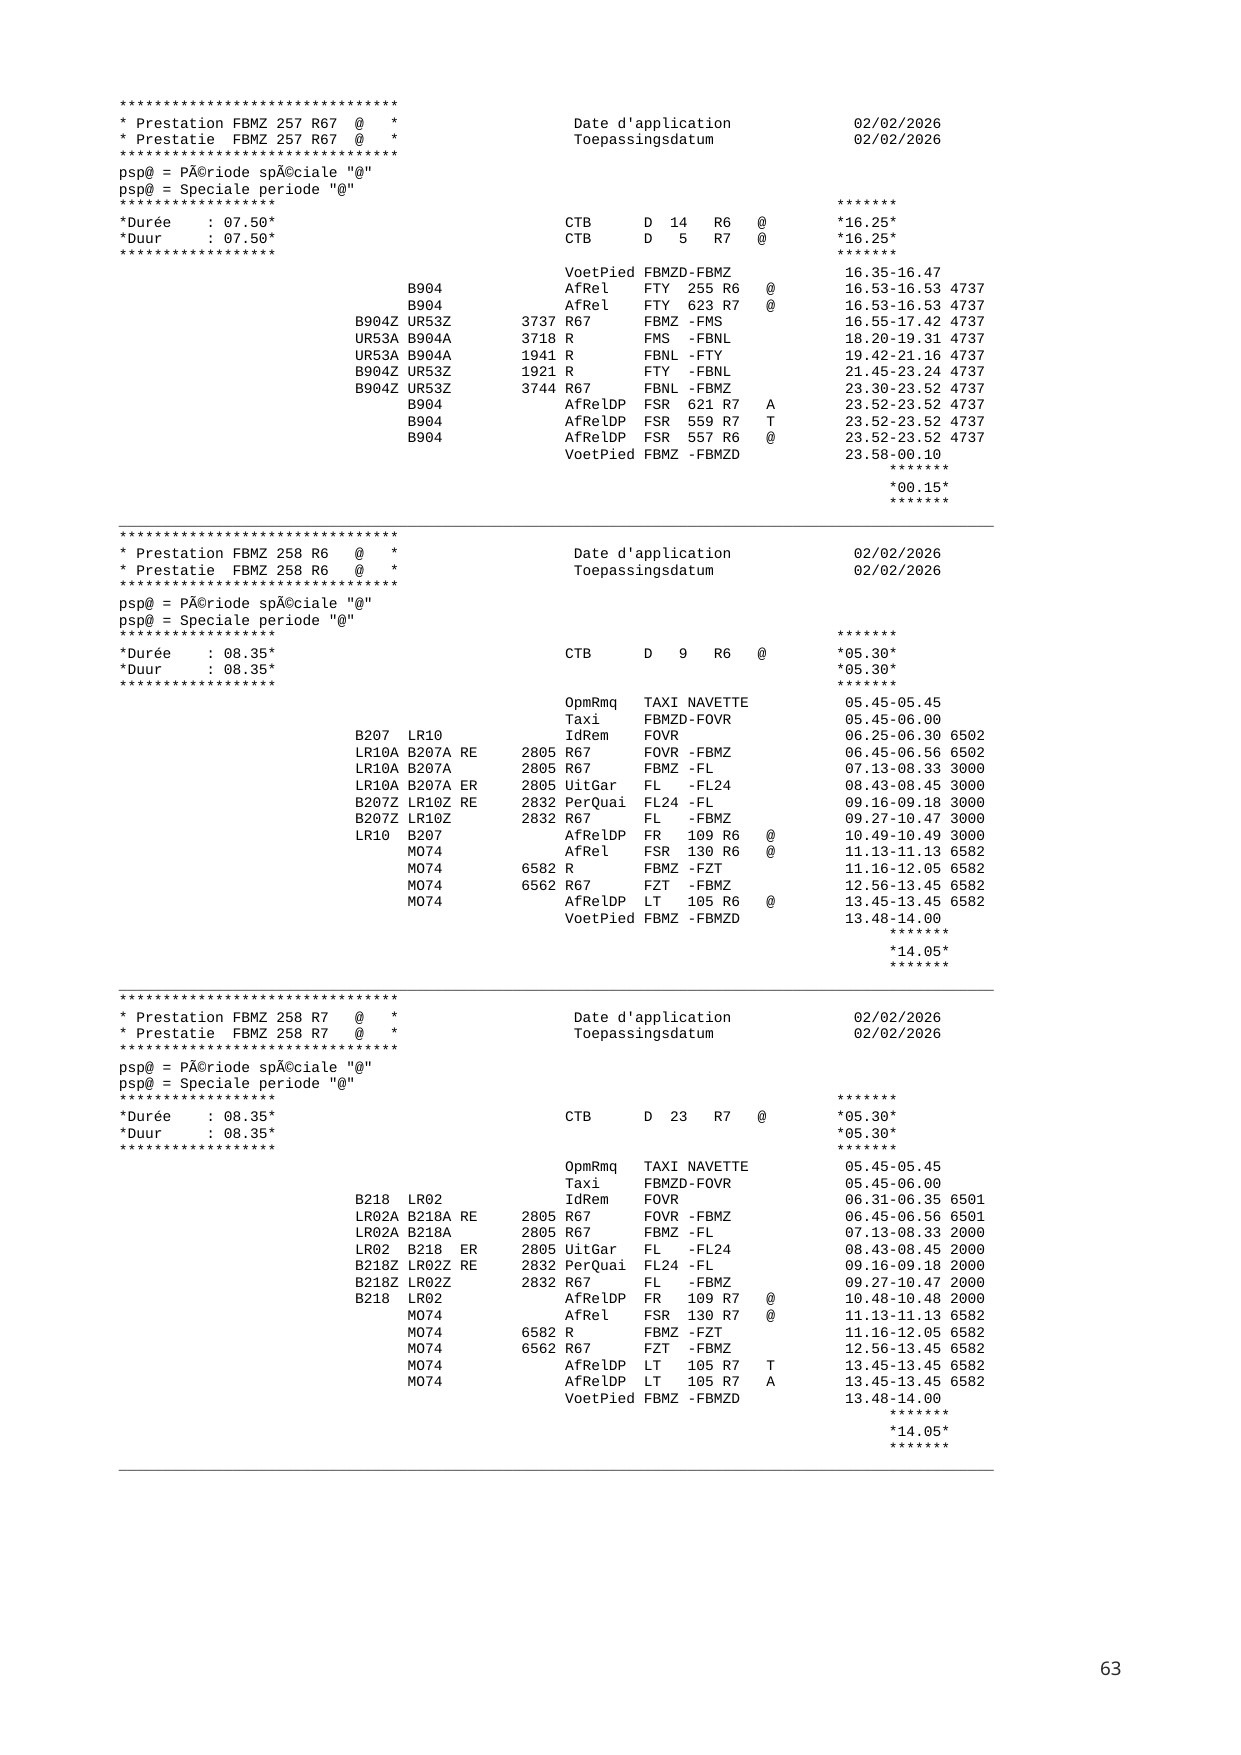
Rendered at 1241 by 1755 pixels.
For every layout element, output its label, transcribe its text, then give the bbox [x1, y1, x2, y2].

text ******************************** * Prestation FBMZ 258 R6 @ * Date d'application 02/02/2026 * Prestatie FBMZ 258 R6 @ * Toepassingsdatum 02/02/2026 ******************************** psp@ = PÃ©riode spÃ©ciale "@" psp@ = Speciale periode "@" ****************** ******* *Durée : 08.35* CTB D 9 R6 @ *05.30* *Duur : 08.35* *05.30* ****************** ******* OpmRmq TAXI NAVETTE 05.45-05.45 Taxi FBMZD-FOVR 05.45-06.00 B207 LR10 IdRem FOVR 06.25-06.30 6502 LR10A B207A RE 2805 R67 FOVR -FBMZ 06.45-06.56 6502 LR10A B207A 2805 R67 FBMZ -FL 07.13-08.33 3000 LR10A B207A ER 2805 UitGar FL -FL24 08.43-08.45 3000 B207Z LR10Z RE 2832 PerQuai FL24 -FL 09.16-09.18 3000 B207Z LR10Z 2832 R67 FL -FBMZ 09.27-10.47 3000 LR10 B207 AfRelDP FR 109 R6 @ 10.49-10.49 3000 MO74 AfRel FSR 130 R6 @ 11.13-11.13 6582 MO74 6582 R FBMZ -FZT 11.16-12.05 6582 MO74 6562 R67 FZT -FBMZ 12.56-13.45 6582 MO74 AfRelDP LT 105 R6 @ 13.45-13.45 6582 VoetPied FBMZ -FBMZD 13.48-14.00 ******* *14.05* ******* ____________________________________________________________________________________________________ [119, 530, 1122, 994]
text ******************************** * Prestation FBMZ 257 R67 @ * Date d'application 02/02/2026 * Prestatie FBMZ 257 R67 @ * Toepassingsdatum 02/02/2026 ******************************** psp@ = PÃ©riode spÃ©ciale "@" psp@ = Speciale periode "@" ****************** ******* *Durée : 07.50* CTB D 14 R6 @ *16.25* *Duur : 07.50* CTB D 5 R7 @ *16.25* ****************** ******* VoetPied FBMZD-FBMZ 16.35-16.47 B904 AfRel FTY 255 R6 @ 16.53-16.53 4737 B904 AfRel FTY 623 R7 @ 16.53-16.53 4737 B904Z UR53Z 3737 R67 FBMZ -FMS 16.55-17.42 4737 UR53A B904A 3718 R FMS -FBNL 18.20-19.31 4737 UR53A B904A 1941 R FBNL -FTY 19.42-21.16 4737 B904Z UR53Z 1921 R FTY -FBNL 21.45-23.24 4737 B904Z UR53Z 3744 R67 FBNL -FBMZ 23.30-23.52 4737 B904 AfRelDP FSR 621 R7 A 23.52-23.52 4737 B904 AfRelDP FSR 559 R7 T 23.52-23.52 4737 B904 AfRelDP FSR 557 R6 @ 23.52-23.52 4737 VoetPied FBMZ -FBMZD 23.58-00.10 ******* *00.15* ******* ____________________________________________________________________________________________________ [119, 99, 1122, 530]
text ******************************** * Prestation FBMZ 258 R7 @ * Date d'application 02/02/2026 * Prestatie FBMZ 258 R7 @ * Toepassingsdatum 02/02/2026 ******************************** psp@ = PÃ©riode spÃ©ciale "@" psp@ = Speciale periode "@" ****************** ******* *Durée : 08.35* CTB D 23 R7 @ *05.30* *Duur : 08.35* *05.30* ****************** ******* OpmRmq TAXI NAVETTE 05.45-05.45 Taxi FBMZD-FOVR 05.45-06.00 B218 LR02 IdRem FOVR 06.31-06.35 6501 LR02A B218A RE 2805 R67 FOVR -FBMZ 06.45-06.56 6501 LR02A B218A 2805 R67 FBMZ -FL 07.13-08.33 2000 LR02 B218 ER 2805 UitGar FL -FL24 08.43-08.45 2000 B218Z LR02Z RE 2832 PerQuai FL24 -FL 09.16-09.18 2000 B218Z LR02Z 2832 R67 FL -FBMZ 09.27-10.47 2000 B218 LR02 AfRelDP FR 109 R7 @ 10.48-10.48 2000 MO74 AfRel FSR 130 R7 @ 11.13-11.13 6582 MO74 6582 R FBMZ -FZT 11.16-12.05 6582 MO74 6562 R67 FZT -FBMZ 12.56-13.45 6582 MO74 AfRelDP LT 105 R7 T 13.45-13.45 6582 MO74 AfRelDP LT 105 R7 A 13.45-13.45 6582 VoetPied FBMZ -FBMZD 13.48-14.00 ******* *14.05* ******* ____________________________________________________________________________________________________ [119, 994, 1122, 1474]
